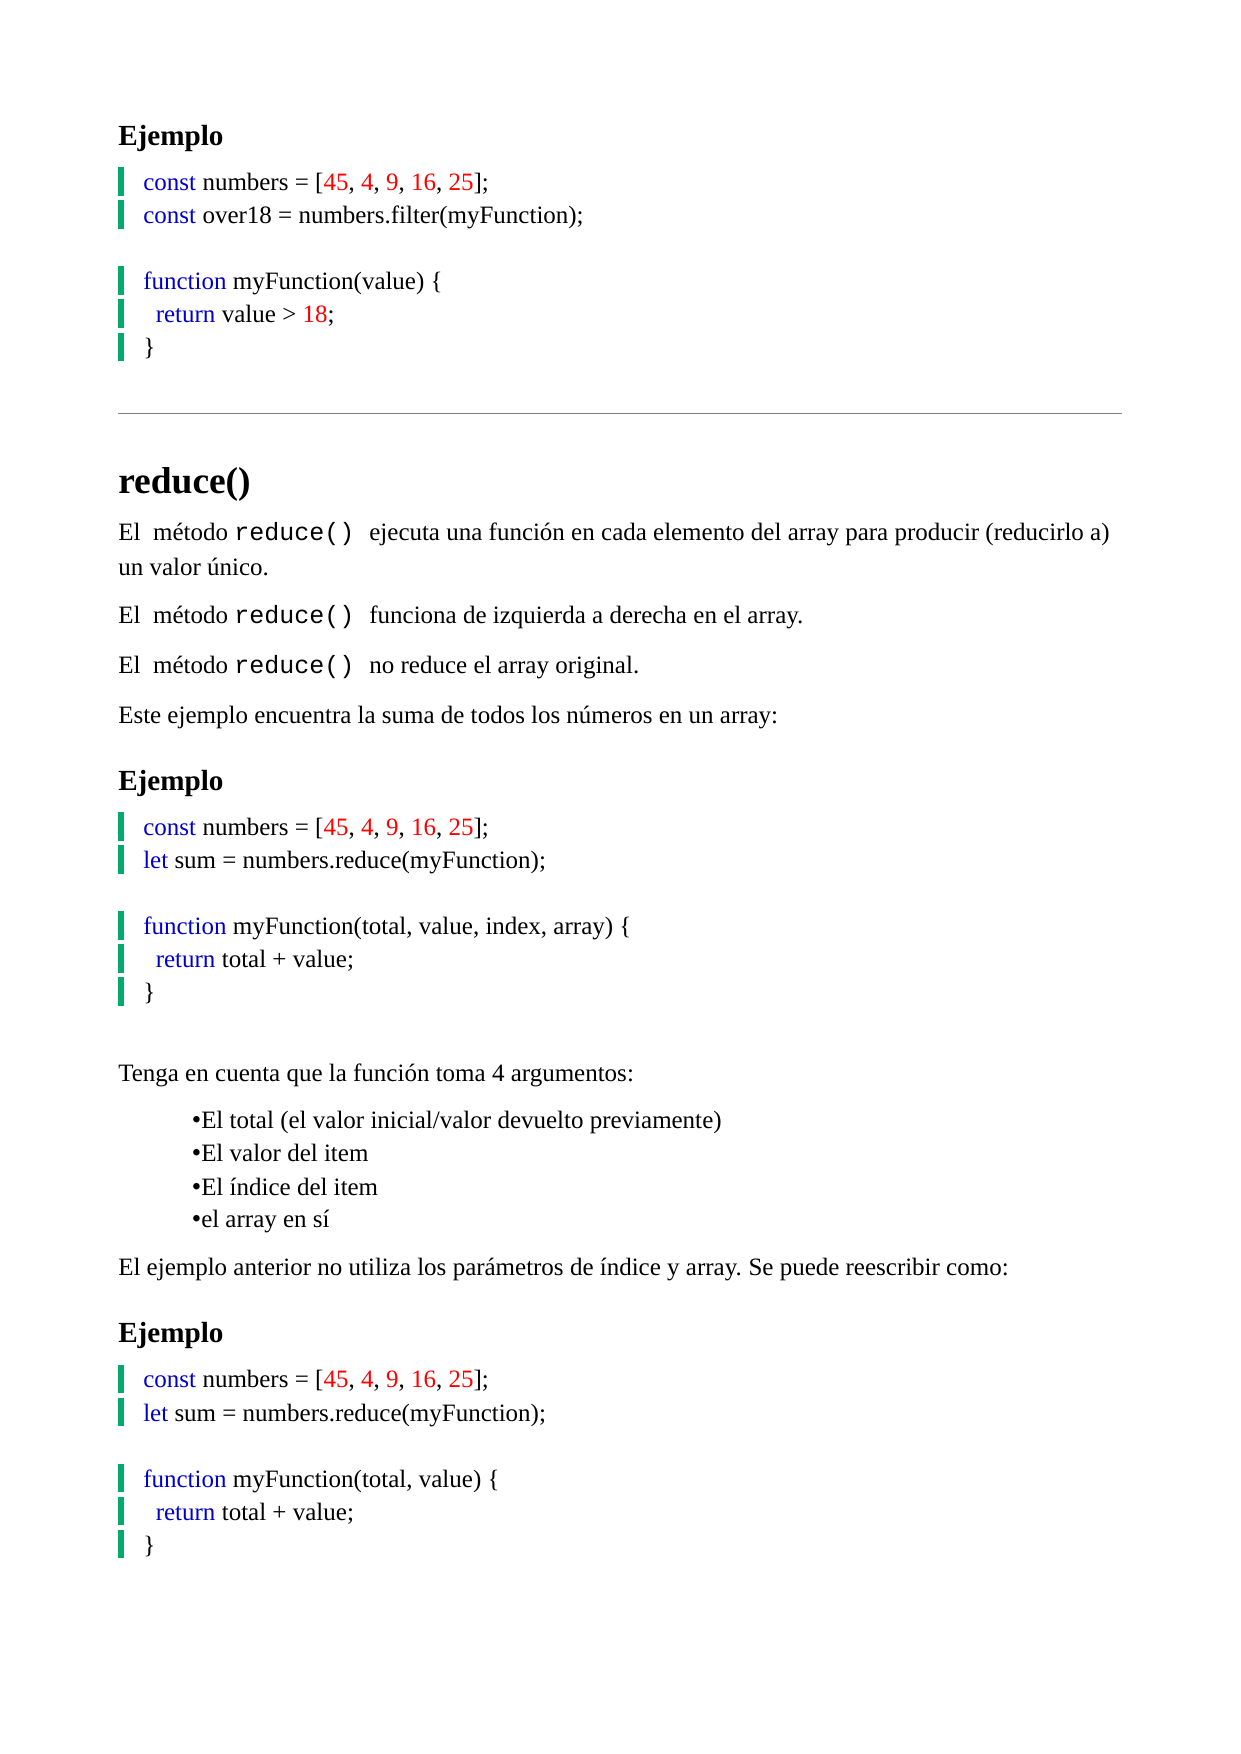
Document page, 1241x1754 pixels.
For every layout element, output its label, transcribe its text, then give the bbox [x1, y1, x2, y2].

text Este ejemplo encuentra la suma de todos los números en un array: [118, 700, 1122, 728]
text const numbers = [45, 4, 9, 16, 25]; let sum = numbers.reduce(myFunction); function myFunction(total, value) { return total + value; } [118, 1364, 1122, 1558]
subtitle Ejemplo [118, 1315, 1122, 1349]
list el array en sí [118, 1204, 1122, 1233]
text El ejemplo anterior no utiliza los parámetros de índice y array. Se puede reescribir como: [118, 1252, 1122, 1281]
text Tenga en cuenta que la función toma 4 argumentos: [118, 1058, 1122, 1087]
text const numbers = [45, 4, 9, 16, 25]; const over18 = numbers.filter(myFunction); function myFunction(value) { return value > 18; } [118, 167, 1122, 361]
subtitle Ejemplo [118, 763, 1122, 797]
subtitle Ejemplo [118, 118, 1122, 152]
text El método reduce() funciona de izquierda a derecha en el array. [118, 600, 1122, 631]
list El valor del item [118, 1138, 1122, 1167]
subtitle reduce() [118, 458, 1122, 501]
list El índice del item [118, 1172, 1122, 1200]
text const numbers = [45, 4, 9, 16, 25]; let sum = numbers.reduce(myFunction); function myFunction(total, value, index, array) { return total + value; } [118, 812, 1122, 1006]
text El método reduce() ejecuta una función en cada elemento del array para producir (reducirlo a) un valor único. [118, 517, 1122, 581]
list El total (el valor inicial/valor devuelto previamente) [118, 1106, 1122, 1134]
text El método reduce() no reduce el array original. [118, 650, 1122, 681]
